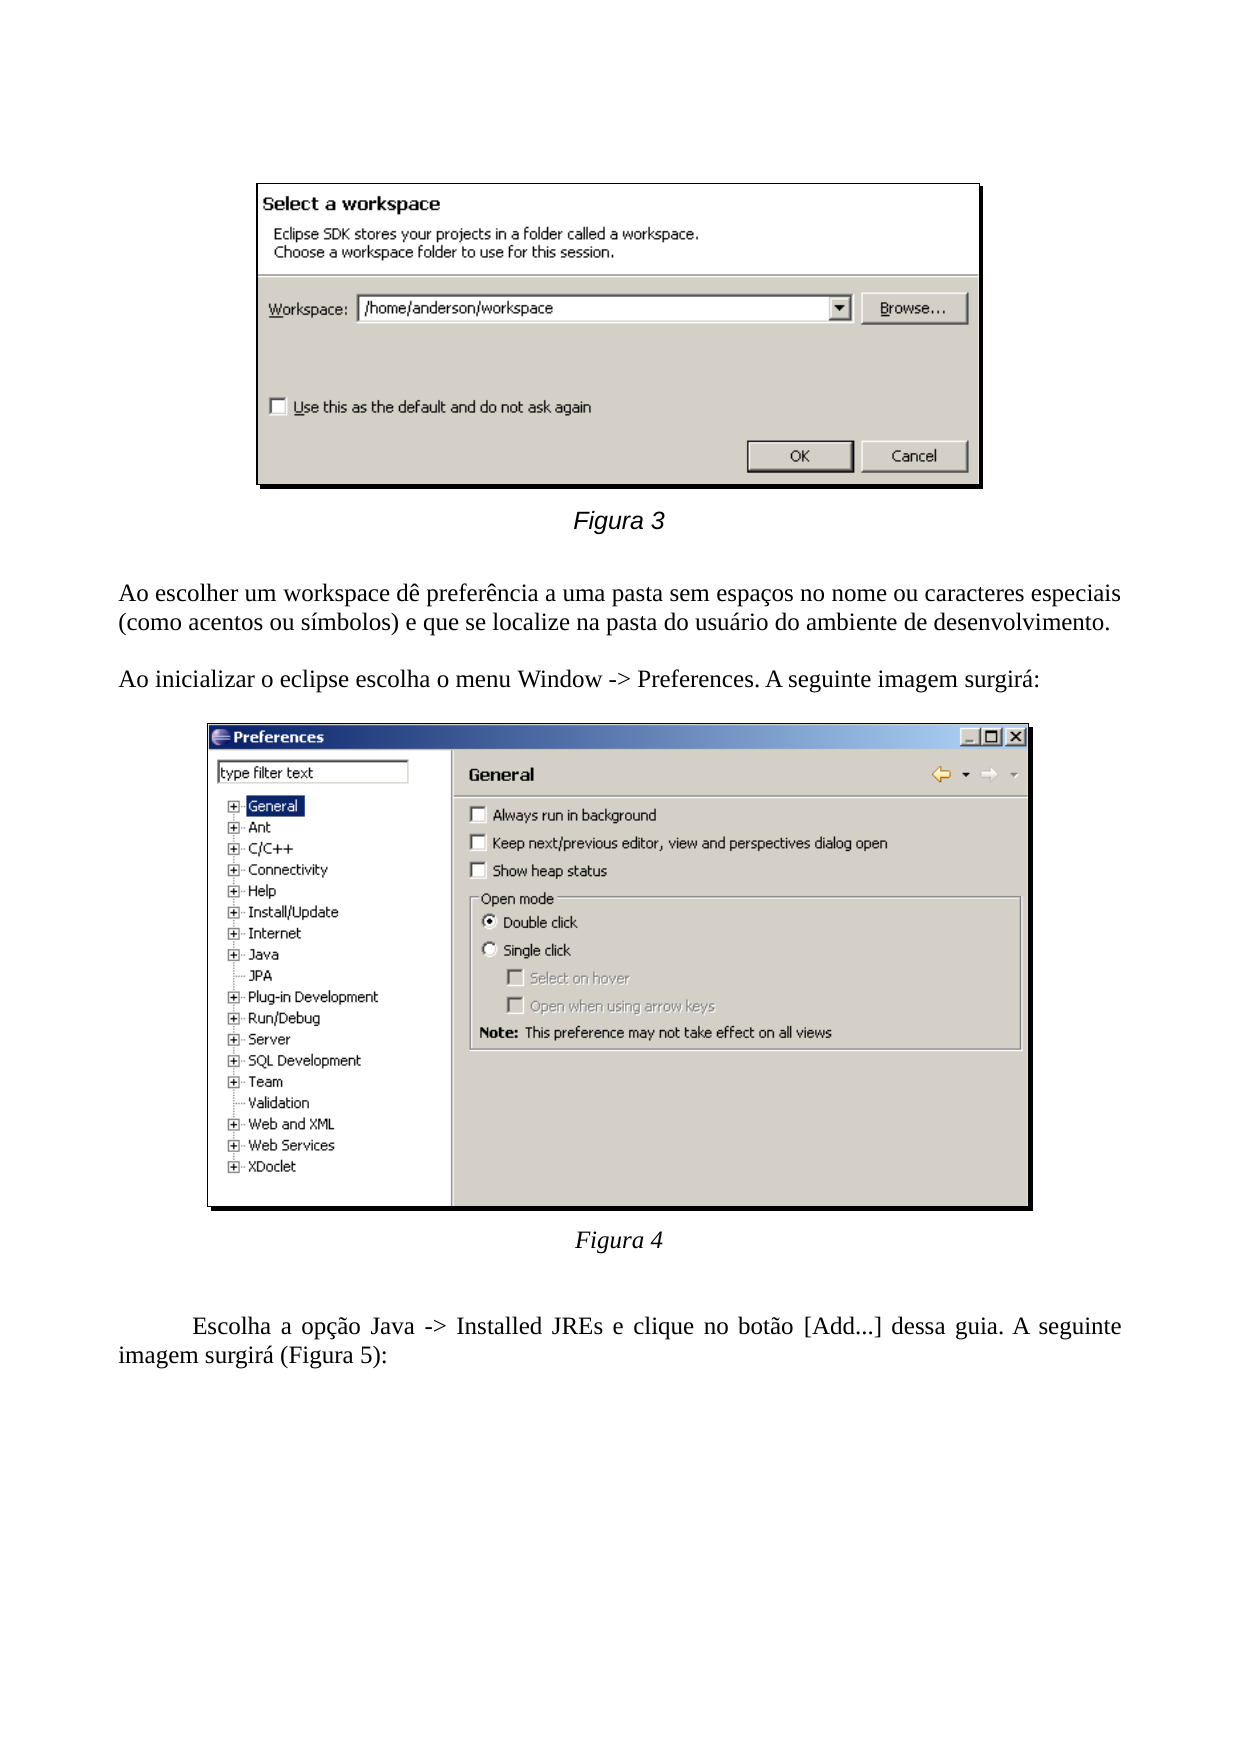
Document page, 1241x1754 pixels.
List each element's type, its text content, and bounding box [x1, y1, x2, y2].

text Ao inicializar o eclipse escolha o menu Window -> Preferences. A seguinte imagem surgirá: [118, 664, 1122, 693]
text Ao escolher um workspace dê preferência a uma pasta sem espaços no nome ou caracteres especiais (como acentos ou símbolos) e que se localize na pasta do usuário do ambiente de desenvolvimento. [118, 578, 1122, 636]
text Figura 4 [118, 1225, 1122, 1254]
text Escolha a opção Java -> Installed JREs e clique no botão [Add...] dessa guia. A seguinte imagem surgirá (Figura 5): [118, 1311, 1122, 1369]
text Figura 3 [118, 506, 1122, 535]
picture [208, 724, 1028, 1206]
